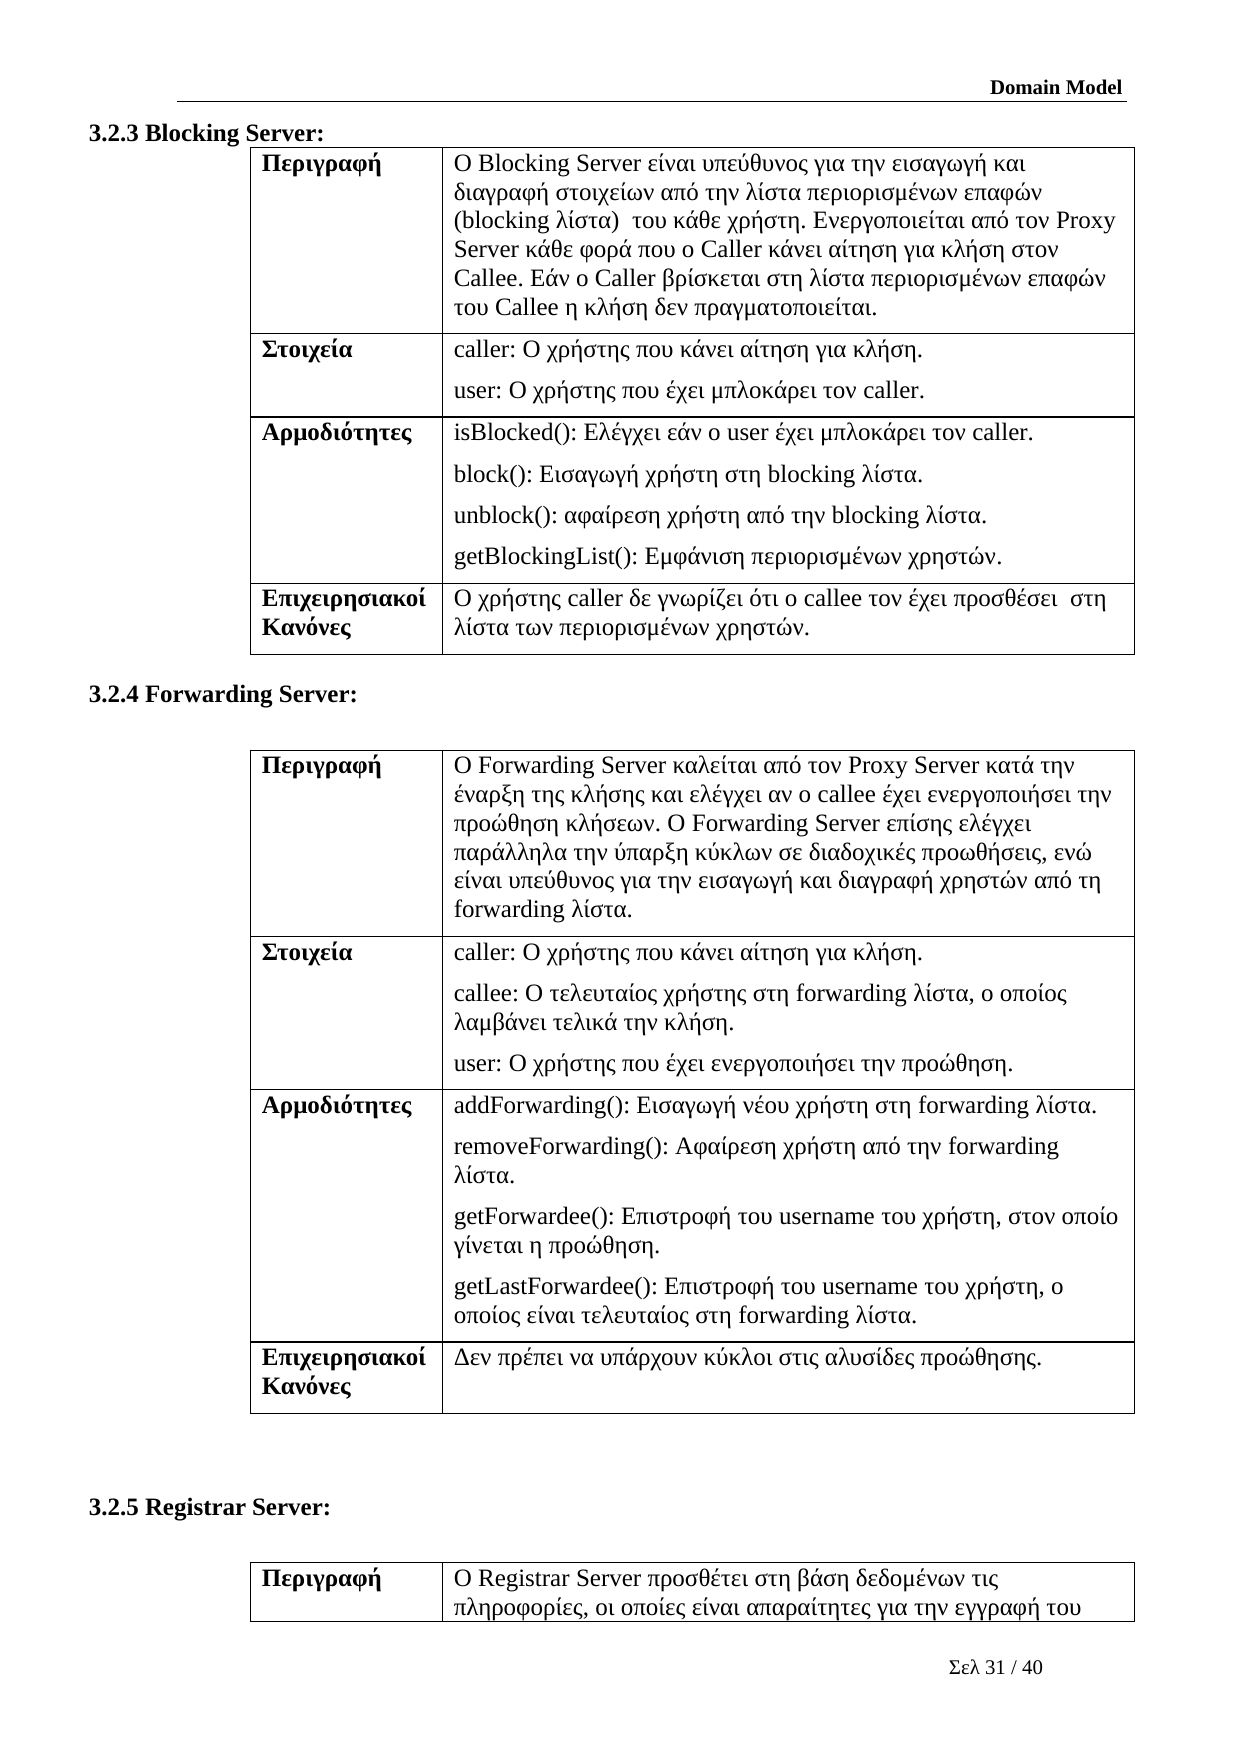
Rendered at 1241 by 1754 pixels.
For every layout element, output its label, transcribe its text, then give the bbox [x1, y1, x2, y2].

subtitle Forwarding Server: [88, 679, 1122, 708]
table_cell isBlocked(): Ελέγχει εάν ο user έχει μπλοκάρει τον caller. block(): Εισαγωγή χρήστη στη blocking λίστα. unblock(): αφαίρεση χρήστη από την blocking λίστα. getBlockingList(): Εμφάνιση περιορισμένων χρηστών. [443, 418, 1134, 582]
subtitle Blocking Server: [88, 118, 1122, 147]
table_header Περιγραφή [251, 148, 442, 333]
table_cell O χρήστης caller δε γνωρίζει ότι ο callee τον έχει προσθέσει στη λίστα των περιορισμένων χρηστών. [443, 584, 1134, 653]
table_cell Αρμοδιότητες [251, 1090, 442, 1341]
table_header O Forwarding Server καλείται από τον Proxy Server κατά την έναρξη της κλήσης και ελέγχει αν ο callee έχει ενεργοποιήσει την προώθηση κλήσεων. Ο Forwarding Server επίσης ελέγχει παράλληλα την ύπαρξη κύκλων σε διαδοχικές προωθήσεις, ενώ είναι υπεύθυνος για την εισαγωγή και διαγραφή χρηστών από τη forwarding λίστα. [443, 751, 1134, 936]
table_header Περιγραφή [251, 751, 442, 936]
table_cell caller: Ο χρήστης που κάνει αίτηση για κλήση. callee: Ο τελευταίος χρήστης στη forwarding λίστα, ο οποίος λαμβάνει τελικά την κλήση. user: O χρήστης που έχει ενεργοποιήσει την προώθηση. [443, 937, 1134, 1089]
table_cell Στοιχεία [251, 334, 442, 416]
table_cell Δεν πρέπει να υπάρχουν κύκλοι στις αλυσίδες προώθησης. [443, 1343, 1134, 1412]
table_cell caller: Ο χρήστης που κάνει αίτηση για κλήση. user: O χρήστης που έχει μπλοκάρει τον caller. [443, 334, 1134, 416]
table_header O Registrar Server προσθέτει στη βάση δεδομένων τις πληροφορίες, οι οποίες είναι απαραίτητες για την εγγραφή του [443, 1563, 1134, 1621]
table_cell Στοιχεία [251, 937, 442, 1089]
table_cell Επιχειρησιακοί Κανόνες [251, 584, 442, 653]
table_header Περιγραφή [251, 1563, 442, 1621]
table_cell addForwarding(): Εισαγωγή νέου χρήστη στη forwarding λίστα. removeForwarding(): Αφαίρεση χρήστη από την forwarding λίστα. getForwardee(): Επιστροφή του username του χρήστη, στον οποίο γίνεται η προώθηση. getLastForwardee(): Επιστροφή του username του χρήστη, ο οποίος είναι τελευταίος στη forwarding λίστα. [443, 1090, 1134, 1341]
table_header Ο Blocking Server είναι υπεύθυνος για την εισαγωγή και διαγραφή στοιχείων από την λίστα περιορισμένων επαφών (blocking λίστα) του κάθε χρήστη. Ενεργοποιείται από τον Proxy Server κάθε φορά που ο Caller κάνει αίτηση για κλήση στον Callee. Εάν ο Caller βρίσκεται στη λίστα περιορισμένων επαφών του Callee η κλήση δεν πραγματοποιείται. [443, 148, 1134, 333]
table_cell Αρμοδιότητες [251, 418, 442, 582]
subtitle Registrar Server: [88, 1492, 1122, 1521]
table_cell Επιχειρησιακοί Κανόνες [251, 1343, 442, 1412]
